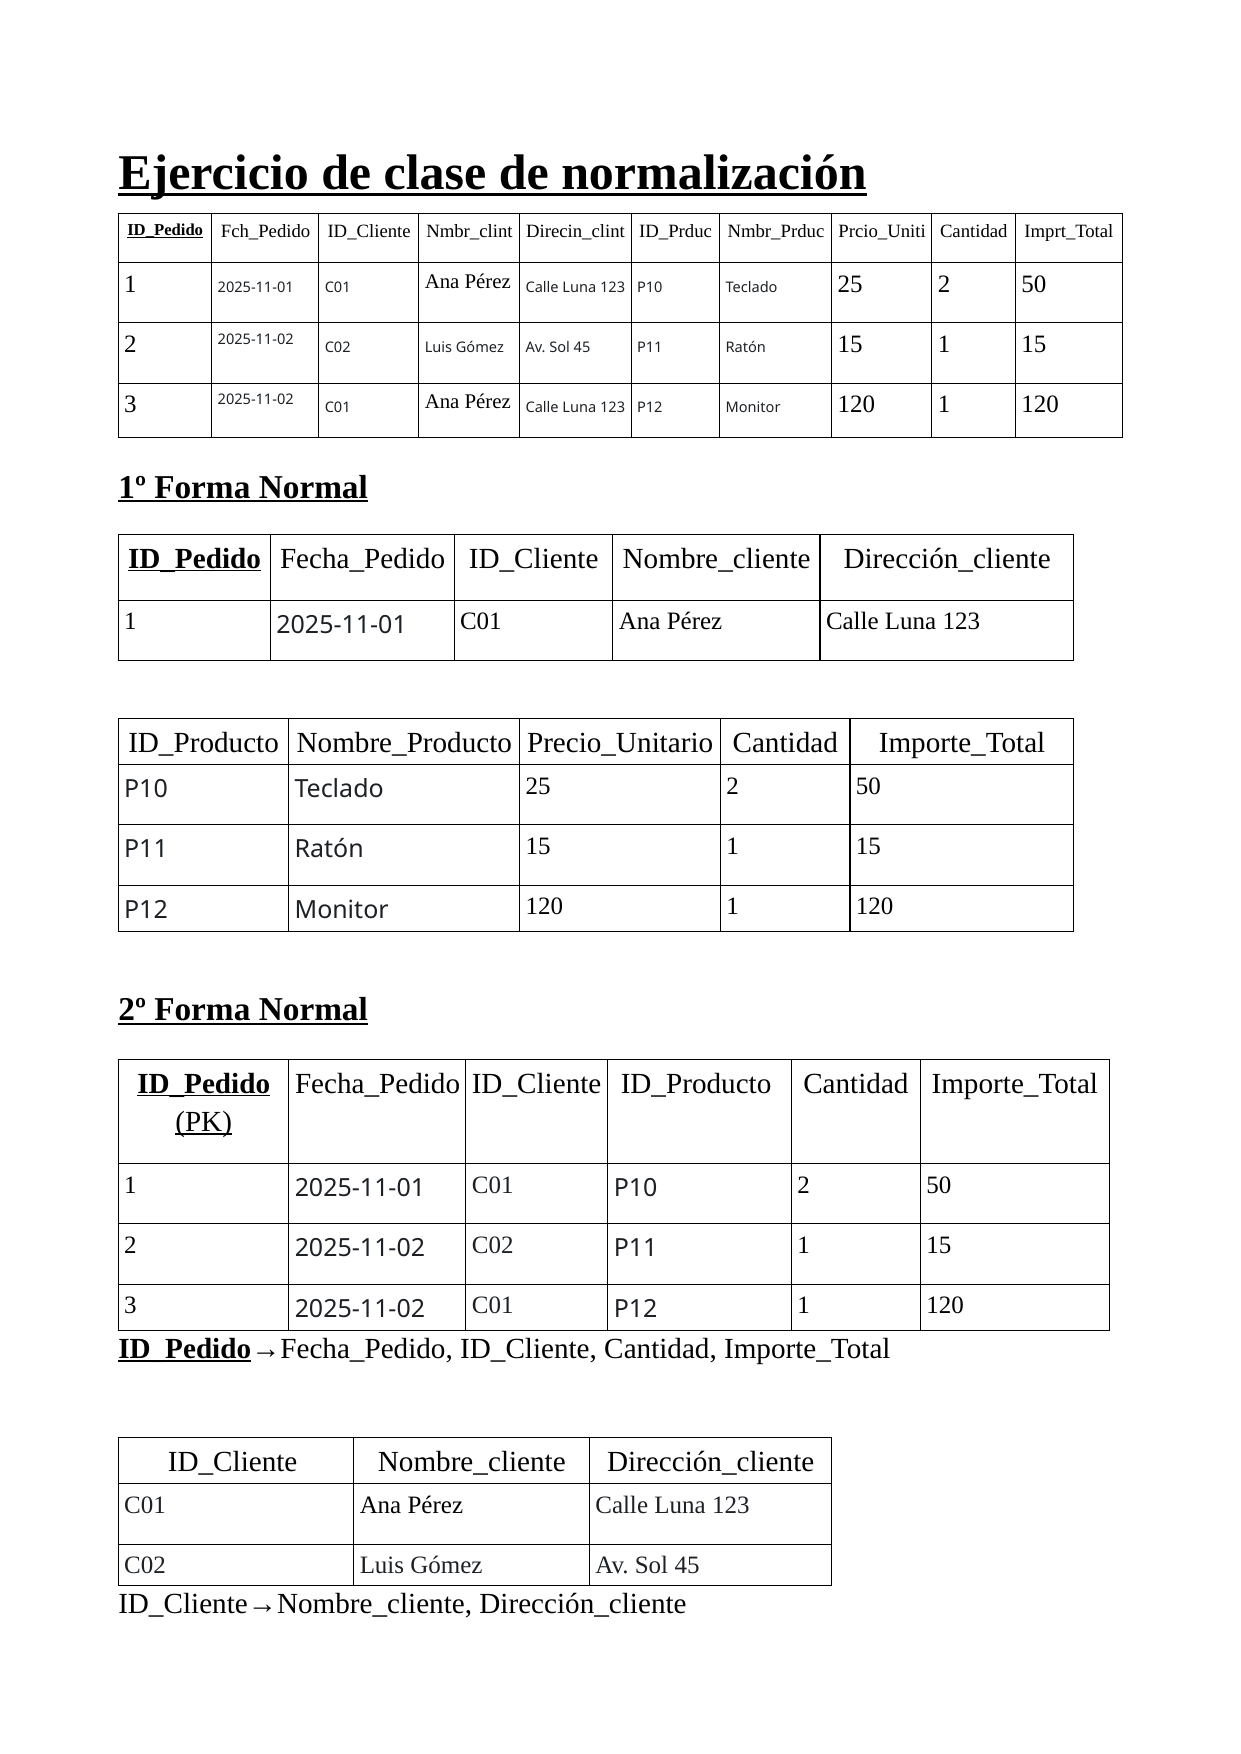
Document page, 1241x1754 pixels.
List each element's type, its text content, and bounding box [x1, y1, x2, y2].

table_header Precio_Unitario [520, 719, 720, 764]
table_header Fecha_Pedido [289, 1060, 465, 1163]
table_cell P10 [119, 765, 288, 824]
table_header ID_Producto [119, 719, 288, 764]
table_cell 120 [1016, 384, 1122, 437]
table_cell 120 [851, 886, 1073, 931]
table_cell C01 [466, 1164, 607, 1223]
table_cell Calle Luna 123 [590, 1484, 831, 1543]
table_cell 2 [119, 323, 211, 382]
table_cell Luis Gómez [419, 323, 519, 382]
table_cell Av. Sol 45 [520, 323, 631, 382]
table_cell 2 [721, 765, 849, 824]
table_cell 15 [832, 323, 931, 382]
table_cell 2 [932, 263, 1015, 322]
table_cell 1 [792, 1285, 920, 1330]
table_header ID_Pedido [119, 214, 211, 262]
table_cell C02 [466, 1224, 607, 1283]
table_cell Ratón [720, 323, 831, 382]
table_header Nmbr_Prduc [720, 214, 831, 262]
table_cell 1 [792, 1224, 920, 1283]
table_cell 2 [119, 1224, 288, 1283]
table_cell 1 [119, 1164, 288, 1223]
table_cell Monitor [720, 384, 831, 437]
table_header Cantidad [721, 719, 849, 764]
table_cell P12 [608, 1285, 791, 1330]
table_cell Ana Pérez [419, 263, 519, 322]
text 1º Forma Normal [118, 467, 1122, 505]
table_cell 25 [832, 263, 931, 322]
table_cell 2 [792, 1164, 920, 1223]
table_header ID_Producto [608, 1060, 791, 1163]
table_cell 2025-11-01 [271, 601, 454, 660]
table_cell 2025-11-02 [289, 1224, 465, 1283]
table_cell P10 [632, 263, 719, 322]
table_cell Ana Pérez [354, 1484, 589, 1543]
table_cell Calle Luna 123 [821, 601, 1073, 660]
table_cell C01 [466, 1285, 607, 1330]
table_cell P12 [119, 886, 288, 931]
table_cell Ana Pérez [419, 384, 519, 437]
table_cell 15 [851, 825, 1073, 884]
table_cell 15 [520, 825, 720, 884]
table_header Dirección_cliente [590, 1438, 831, 1483]
table_cell 3 [119, 384, 211, 437]
table_cell 1 [119, 263, 211, 322]
table_cell Monitor [289, 886, 519, 931]
table_cell 50 [851, 765, 1073, 824]
table_cell Av. Sol 45 [590, 1545, 831, 1585]
table_header Cantidad [932, 214, 1015, 262]
table_cell 120 [520, 886, 720, 931]
table_cell C01 [319, 263, 418, 322]
table_header ID_Cliente [466, 1060, 607, 1163]
table_cell C01 [455, 601, 612, 660]
table_cell 25 [520, 765, 720, 824]
table_cell 120 [832, 384, 931, 437]
table_header Prcio_Uniti [832, 214, 931, 262]
table_cell Ana Pérez [613, 601, 819, 660]
table_cell P12 [632, 384, 719, 437]
table_header Importe_Total [851, 719, 1073, 764]
table_header Nmbr_clint [419, 214, 519, 262]
table_cell 2025-11-01 [289, 1164, 465, 1223]
table_header Fecha_Pedido [271, 535, 454, 599]
text ID_Pedido→Fecha_Pedido, ID_Cliente, Cantidad, Importe_Total [118, 1331, 1122, 1364]
table_cell 1 [932, 323, 1015, 382]
table_cell P10 [608, 1164, 791, 1223]
table_header Imprt_Total [1016, 214, 1122, 262]
table_cell C02 [319, 323, 418, 382]
text ID_Cliente→Nombre_cliente, Dirección_cliente [118, 1586, 1122, 1619]
table_header ID_Prduc [632, 214, 719, 262]
table_cell Calle Luna 123 [520, 384, 631, 437]
table_header Nombre_cliente [354, 1438, 589, 1483]
table_cell Calle Luna 123 [520, 263, 631, 322]
table_cell 1 [119, 601, 270, 660]
table_cell 2025-11-01 [212, 263, 318, 322]
table_cell 15 [1016, 323, 1122, 382]
table_header Dirección_cliente [821, 535, 1073, 599]
table_cell P11 [119, 825, 288, 884]
table_cell C01 [119, 1484, 353, 1543]
table_header Nombre_cliente [613, 535, 819, 599]
table_header ID_Cliente [119, 1438, 353, 1483]
table_cell 2025-11-02 [289, 1285, 465, 1330]
table_header ID_Cliente [455, 535, 612, 599]
table_cell Teclado [289, 765, 519, 824]
table_cell 50 [921, 1164, 1109, 1223]
table_cell 2025-11-02 [212, 323, 318, 382]
table_header ID_Pedido [119, 535, 270, 599]
table_cell C02 [119, 1545, 353, 1585]
table_cell Luis Gómez [354, 1545, 589, 1585]
table_cell Teclado [720, 263, 831, 322]
table_cell 50 [1016, 263, 1122, 322]
table_header ID_Cliente [319, 214, 418, 262]
table_header Direcin_clint [520, 214, 631, 262]
table_cell 3 [119, 1285, 288, 1330]
subtitle Ejercicio de clase de normalización [118, 143, 1122, 201]
table_cell P11 [632, 323, 719, 382]
table_header ID_Pedido (PK) [119, 1060, 288, 1163]
table_cell 1 [932, 384, 1015, 437]
table_header Importe_Total [921, 1060, 1109, 1163]
table_cell C01 [319, 384, 418, 437]
table_header Nombre_Producto [289, 719, 519, 764]
text 2º Forma Normal [118, 989, 1122, 1028]
table_cell 15 [921, 1224, 1109, 1283]
table_header Cantidad [792, 1060, 920, 1163]
table_cell P11 [608, 1224, 791, 1283]
table_header Fch_Pedido [212, 214, 318, 262]
table_cell Ratón [289, 825, 519, 884]
table_cell 1 [721, 825, 849, 884]
table_cell 1 [721, 886, 849, 931]
table_cell 120 [921, 1285, 1109, 1330]
table_cell 2025-11-02 [212, 384, 318, 437]
